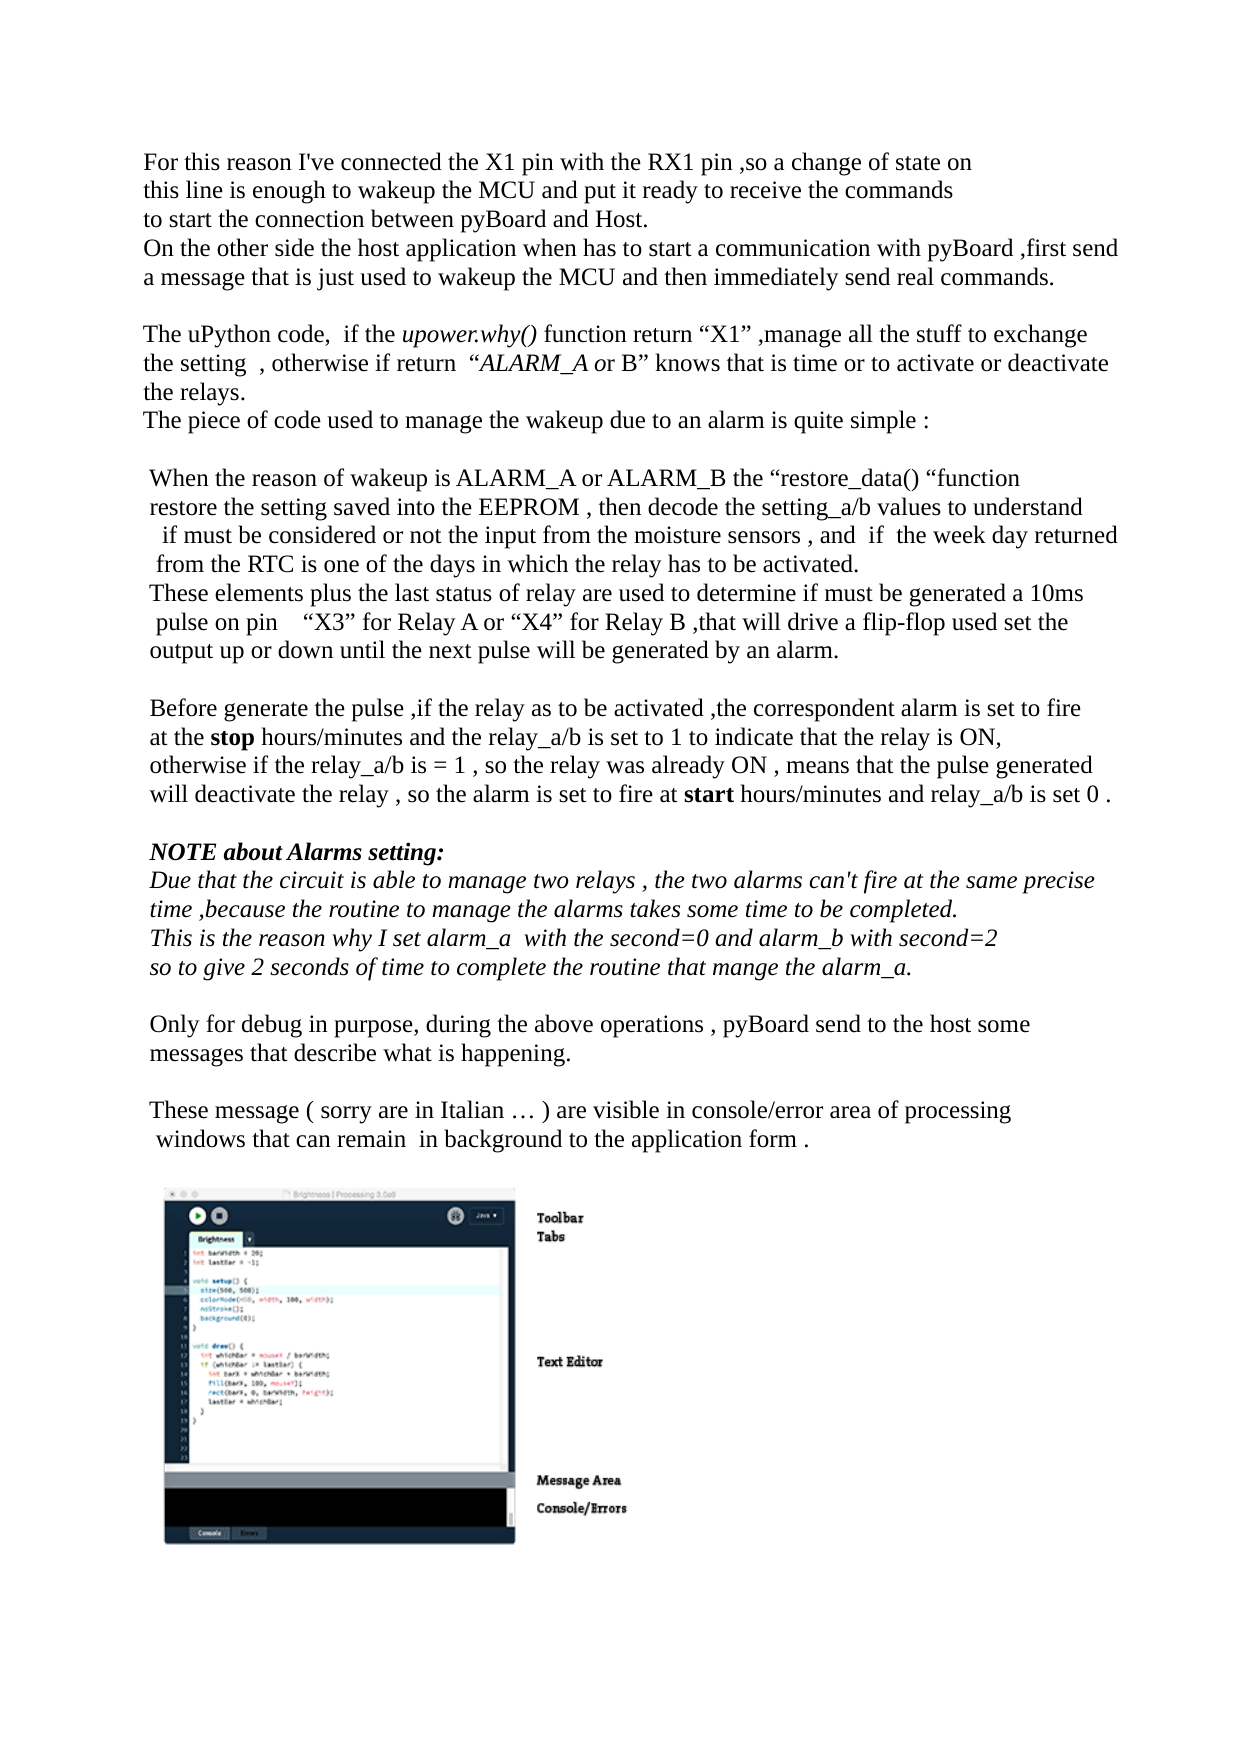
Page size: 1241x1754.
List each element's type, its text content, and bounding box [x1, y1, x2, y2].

text output up or down until the next pulse will be generated by an alarm. [118, 636, 1122, 664]
text pulse on pin “X3” for Relay A or “X4” for Relay B ,that will drive a flip-flop used set the [118, 607, 1122, 636]
text the setting , otherwise if return “ALARM_A or B” knows that is time or to activate or deactivate [118, 348, 1122, 377]
text otherwise if the relay_a/b is = 1 , so the relay was already ON , means that the pulse generated [118, 751, 1122, 779]
text Only for debug in purpose, during the above operations , pyBoard send to the host some [118, 1009, 1122, 1038]
text if must be considered or not the input from the moisture sensors , and if the week day returned [118, 521, 1122, 549]
text so to give 2 seconds of time to complete the routine that mange the alarm_a. [118, 952, 1122, 981]
text These elements plus the last status of relay are used to determine if must be generated a 10ms [118, 578, 1122, 607]
text windows that can remain in background to the application form . [118, 1124, 1122, 1153]
text NOTE about Alarms setting: [118, 837, 1122, 866]
picture [156, 1172, 644, 1566]
text Due that the circuit is able to manage two relays , the two alarms can't fire at the same precise [118, 866, 1122, 894]
text For this reason I've connected the X1 pin with the RX1 pin ,so a change of state on [118, 147, 1122, 176]
text a message that is just used to wakeup the MCU and then immediately send real commands. [118, 262, 1122, 291]
text this line is enough to wakeup the MCU and put it ready to receive the commands [118, 176, 1122, 204]
text to start the connection between pyBoard and Host. [118, 204, 1122, 233]
text The piece of code used to manage the wakeup due to an alarm is quite simple : [118, 406, 1122, 434]
text Before generate the pulse ,if the relay as to be activated ,the correspondent alarm is set to fire [118, 693, 1122, 722]
text messages that describe what is happening. [118, 1038, 1122, 1067]
text When the reason of wakeup is ALARM_A or ALARM_B the “restore_data() “function [118, 463, 1122, 492]
text from the RTC is one of the days in which the relay has to be activated. [118, 549, 1122, 578]
text time ,because the routine to manage the alarms takes some time to be completed. [118, 894, 1122, 923]
text This is the reason why I set alarm_a with the second=0 and alarm_b with second=2 [118, 923, 1122, 952]
text at the stop hours/minutes and the relay_a/b is set to 1 to indicate that the relay is ON, [118, 722, 1122, 751]
text These message ( sorry are in Italian … ) are visible in console/error area of processing [118, 1096, 1122, 1124]
text On the other side the host application when has to start a communication with pyBoard ,first send [118, 233, 1122, 262]
text The uPython code, if the upower.why() function return “X1” ,manage all the stuff to exchange [118, 319, 1122, 348]
text will deactivate the relay , so the alarm is set to fire at start hours/minutes and relay_a/b is set 0 . [118, 779, 1122, 808]
text the relays. [118, 377, 1122, 406]
text restore the setting saved into the EEPROM , then decode the setting_a/b values to understand [118, 492, 1122, 521]
